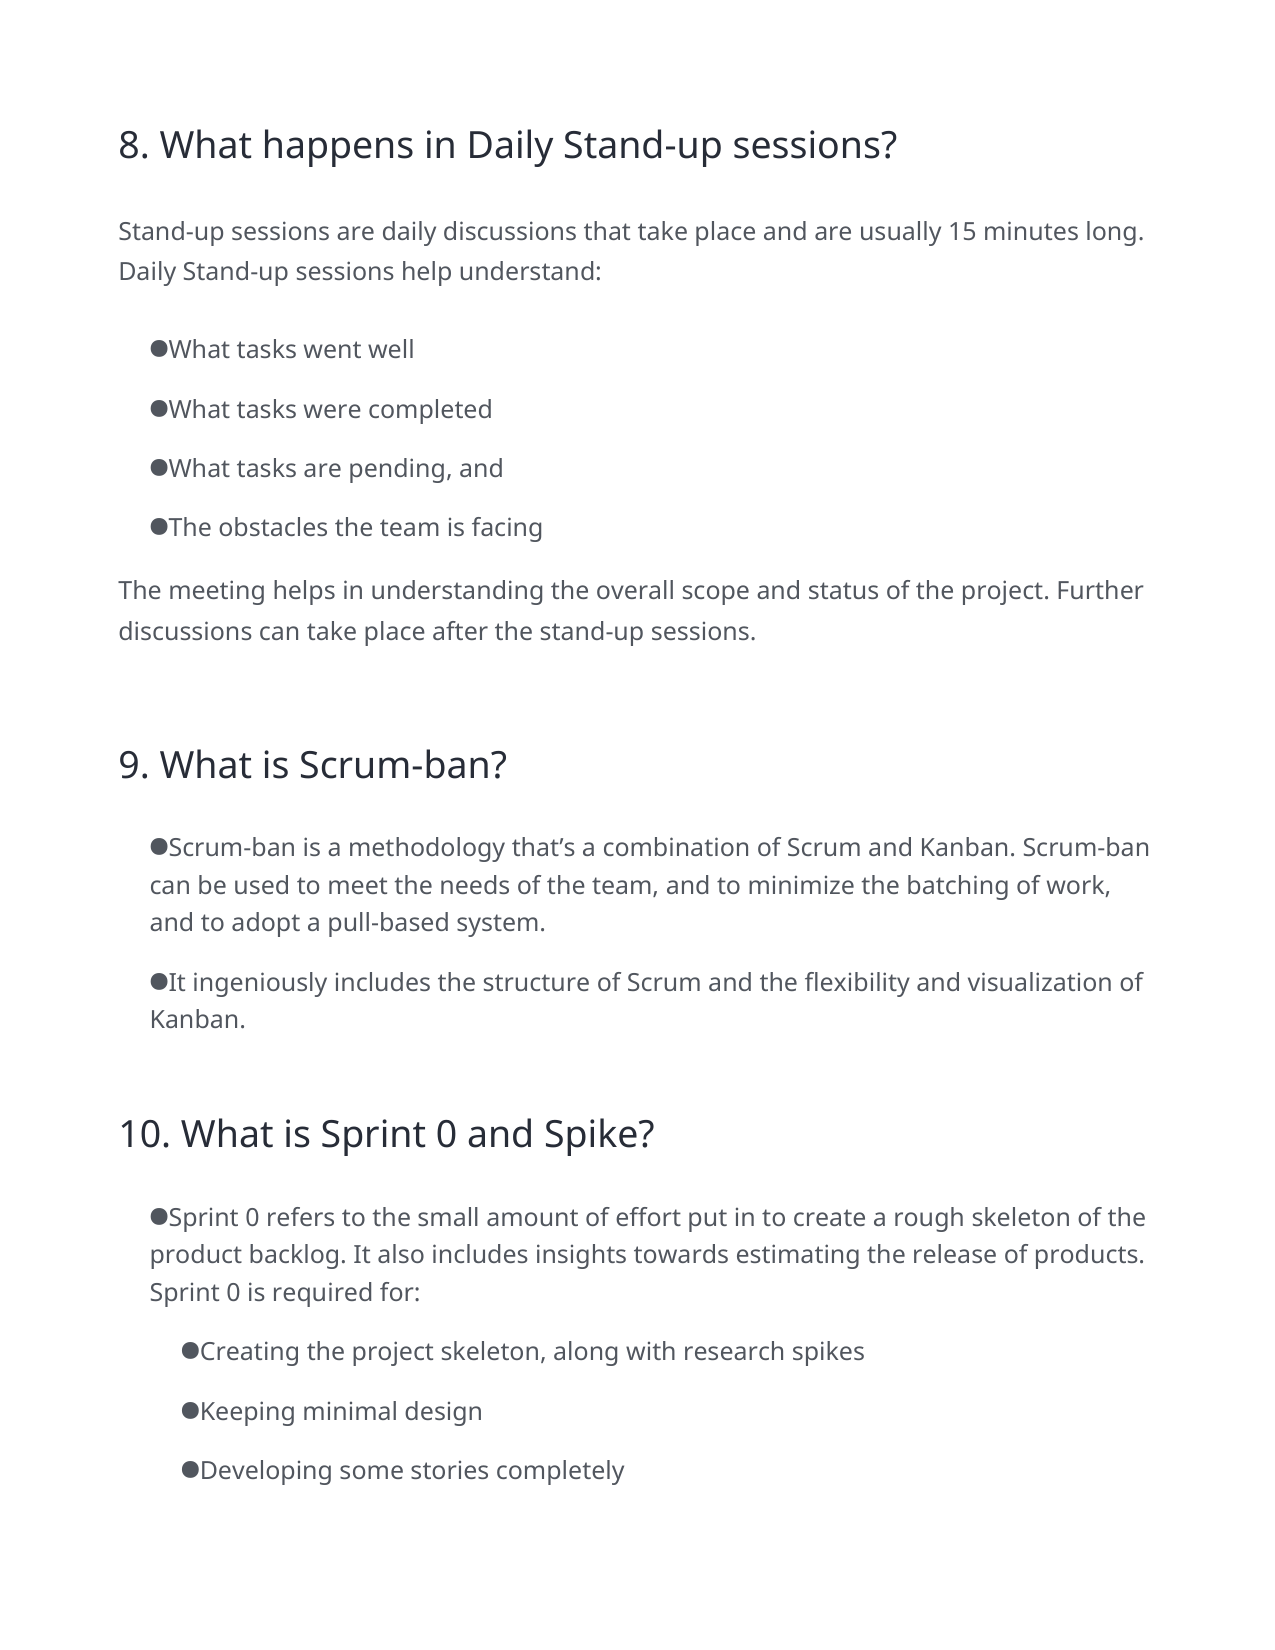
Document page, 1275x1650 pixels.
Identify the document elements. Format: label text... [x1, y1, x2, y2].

list Scrum-ban is a methodology that’s a combination of Scrum and Kanban. Scrum-ban can be used to meet the needs of the team, and to minimize the batching of work, and to adopt a pull-based system. [118, 826, 1157, 939]
list Sprint 0 refers to the small amount of effort put in to create a rough skeleton of the product backlog. It also includes insights towards estimating the release of products. Sprint 0 is required for: [118, 1196, 1157, 1309]
list It ingeniously includes the structure of Scrum and the flexibility and visualization of Kanban. [118, 961, 1157, 1036]
text Stand-up sessions are daily discussions that take place and are usually 15 minutes long. Daily Stand-up sessions help understand: [118, 207, 1157, 288]
list The obstacles the team is facing [118, 507, 1157, 544]
subtitle 9. What is Scrum-ban? [118, 738, 1157, 789]
list Creating the project skeleton, along with research spikes [118, 1331, 1157, 1368]
list What tasks went well [118, 328, 1157, 366]
list What tasks were completed [118, 388, 1157, 425]
list What tasks are pending, and [118, 447, 1157, 485]
list Developing some stories completely [118, 1449, 1157, 1487]
list Keeping minimal design [118, 1390, 1157, 1427]
text The meeting helps in understanding the overall scope and status of the project. Further discussions can take place after the stand-up sessions. [118, 566, 1157, 647]
subtitle 8. What happens in Daily Stand-up sessions? [118, 118, 1157, 169]
subtitle 10. What is Sprint 0 and Spike? [118, 1108, 1157, 1159]
